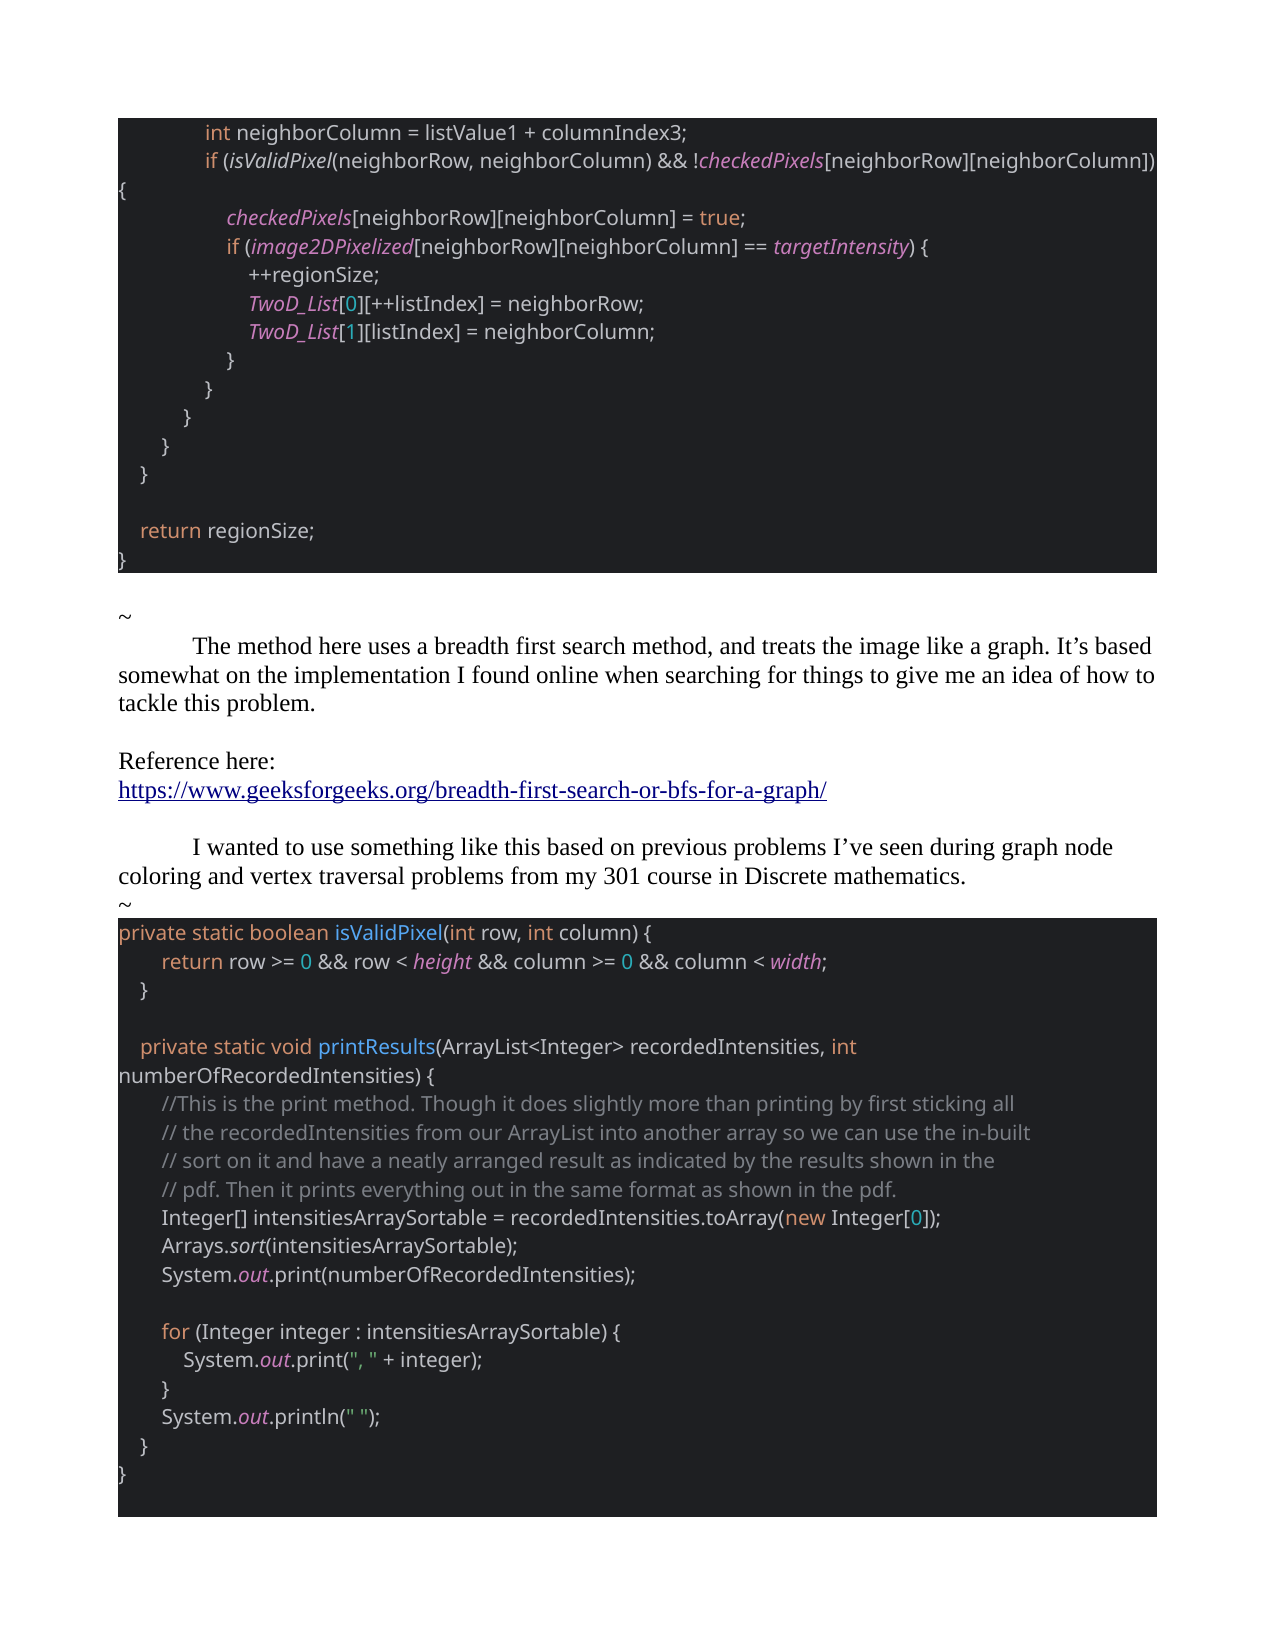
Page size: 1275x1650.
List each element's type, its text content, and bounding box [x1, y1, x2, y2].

text private static boolean isValidPixel(int row, int column) { return row >= 0 && row < height && column >= 0 && column < width; } private static void printResults(ArrayList<Integer> recordedIntensities, int numberOfRecordedIntensities) { //This is the print method. Though it does slightly more than printing by first sticking all // the recordedIntensities from our ArrayList into another array so we can use the in-built // sort on it and have a neatly arranged result as indicated by the results shown in the // pdf. Then it prints everything out in the same format as shown in the pdf. Integer[] intensitiesArraySortable = recordedIntensities.toArray(new Integer[0]); Arrays.sort(intensitiesArraySortable); System.out.print(numberOfRecordedIntensities); for (Integer integer : intensitiesArraySortable) { System.out.print(", " + integer); } System.out.println(" "); } } [118, 918, 1157, 1488]
text int neighborColumn = listValue1 + columnIndex3; if (isValidPixel(neighborRow, neighborColumn) && !checkedPixels[neighborRow][neighborColumn]) { checkedPixels[neighborRow][neighborColumn] = true; if (image2DPixelized[neighborRow][neighborColumn] == targetIntensity) { ++regionSize; TwoD_List[0][++listIndex] = neighborRow; TwoD_List[1][listIndex] = neighborColumn; } } } } } return regionSize; } [118, 118, 1157, 573]
text The method here uses a breadth first search method, and treats the image like a graph. It’s based somewhat on the implementation I found online when searching for things to give me an idea of how to tackle this problem. [118, 631, 1157, 717]
text ~ [118, 890, 1157, 918]
text Reference here: [118, 746, 1157, 775]
text https://www.geeksforgeeks.org/breadth-first-search-or-bfs-for-a-graph/ [118, 775, 1157, 803]
text ~ [118, 602, 1157, 631]
text I wanted to use something like this based on previous problems I’ve seen during graph node coloring and vertex traversal problems from my 301 course in Discrete mathematics. [118, 832, 1157, 890]
